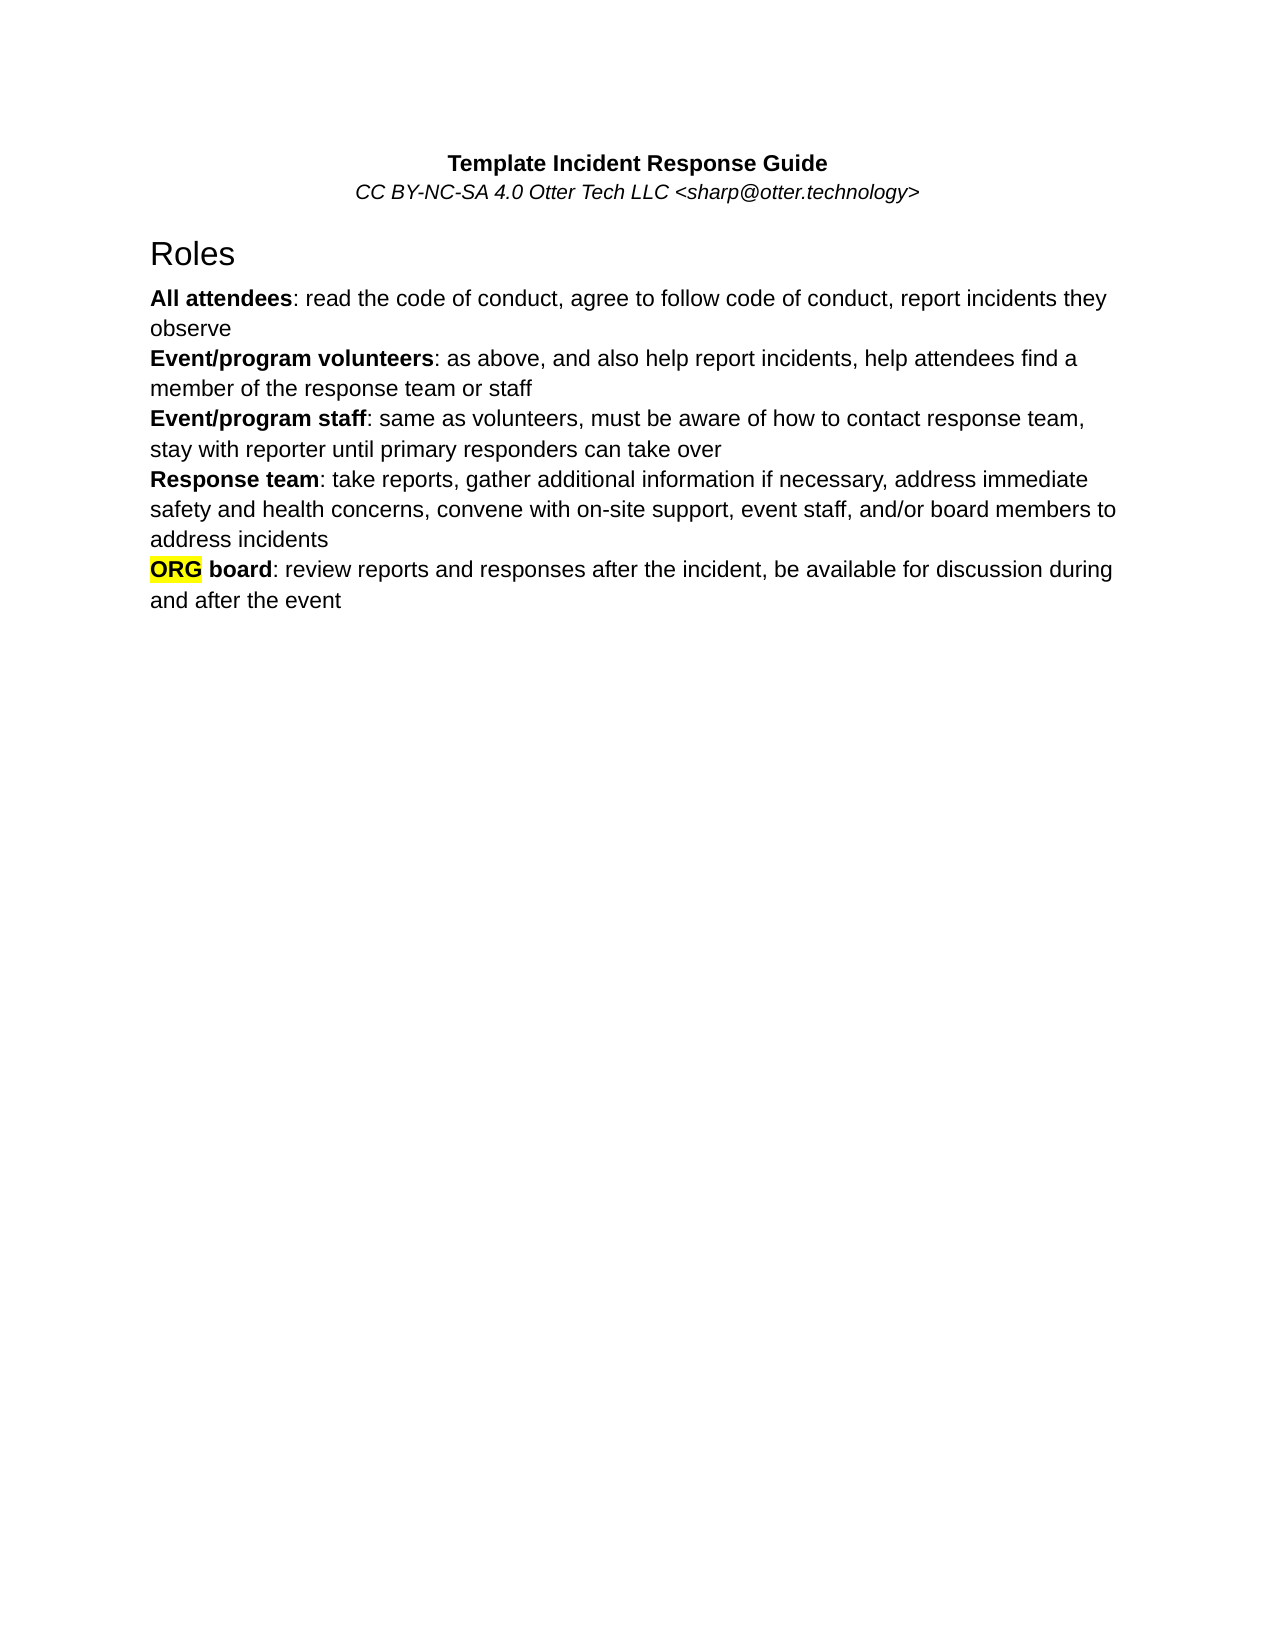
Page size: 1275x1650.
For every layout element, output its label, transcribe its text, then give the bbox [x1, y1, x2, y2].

text ORG board: review reports and responses after the incident, be available for discussion during and after the event [150, 556, 1125, 613]
subtitle Roles [150, 234, 1125, 272]
text Event/program volunteers: as above, and also help report incidents, help attendees find a member of the response team or staff [150, 345, 1125, 402]
text All attendees: read the code of conduct, agree to follow code of conduct, report incidents they observe [150, 284, 1125, 341]
text Event/program staff: same as volunteers, must be aware of how to contact response team, stay with reporter until primary responders can take over [150, 405, 1125, 462]
text Response team: take reports, gather additional information if necessary, address immediate safety and health concerns, convene with on-site support, event staff, and/or board members to address incidents [150, 466, 1125, 553]
